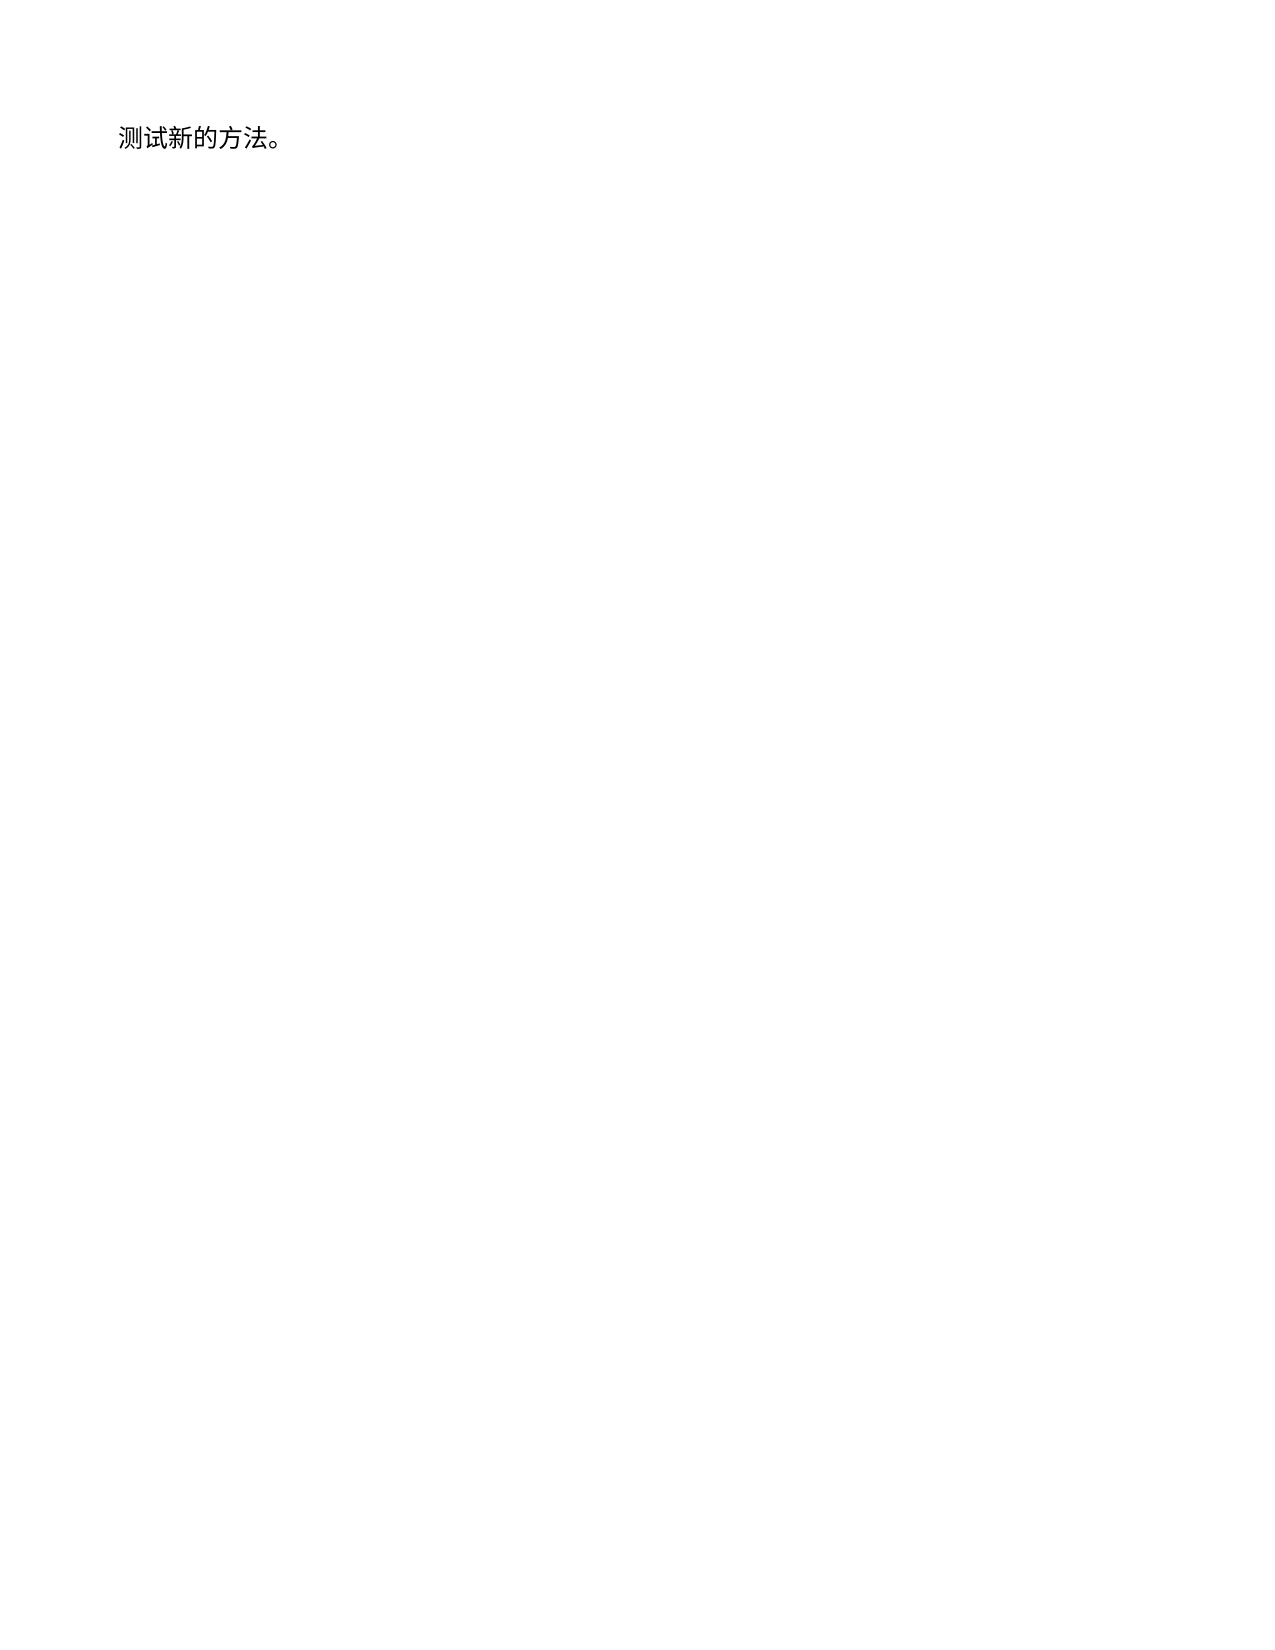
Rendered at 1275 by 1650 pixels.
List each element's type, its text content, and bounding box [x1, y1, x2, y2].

text 测试新的方法。 [118, 118, 1157, 154]
